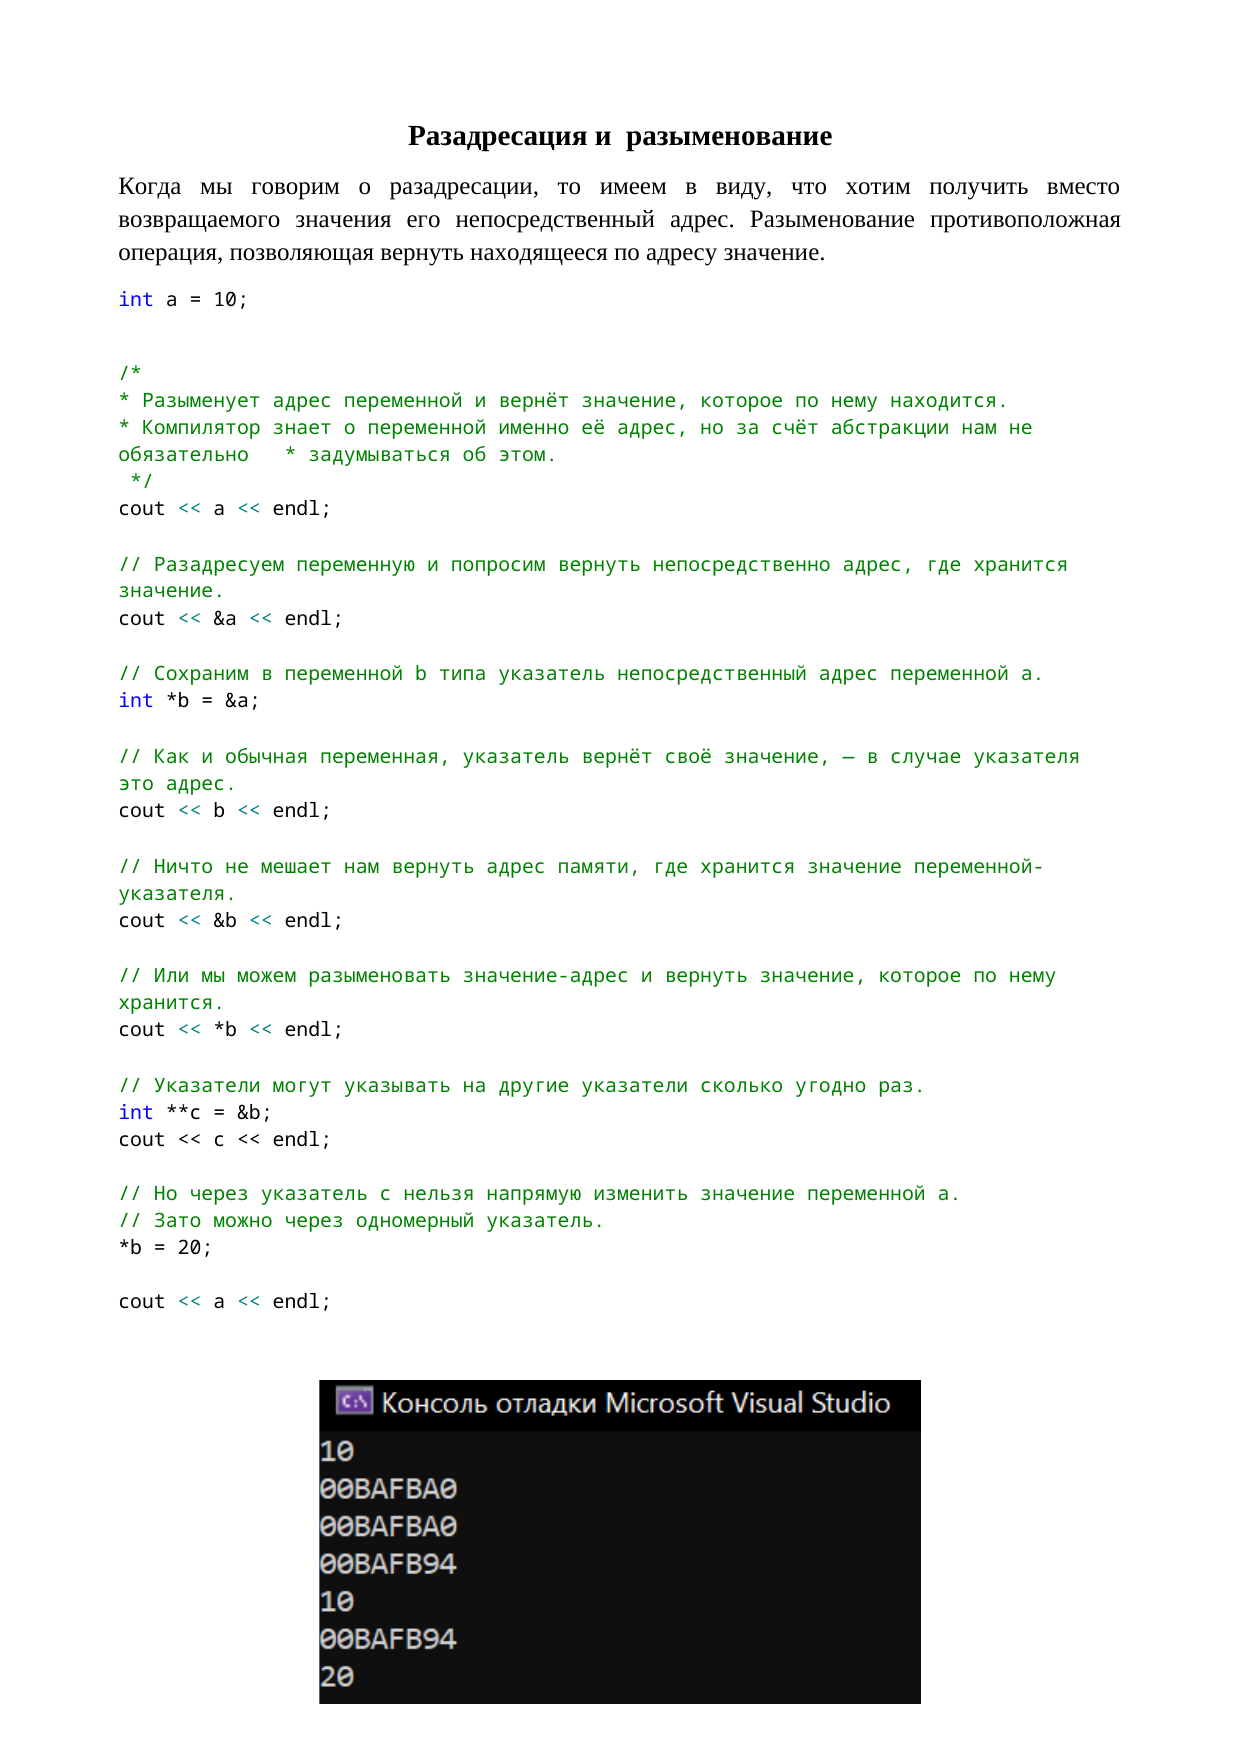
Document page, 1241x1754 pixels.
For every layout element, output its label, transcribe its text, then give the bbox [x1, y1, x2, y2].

text cout << *b << endl; [118, 1016, 1122, 1042]
text // Зато можно через одномерный указатель. [118, 1206, 1122, 1233]
text *b = 20; [118, 1233, 1122, 1260]
text * Разыменует адрес переменной и вернёт значение, которое по нему находится. [118, 386, 1122, 413]
text Когда мы говорим о разадресации, то имеем в виду, что хотим получить вместо возвращаемого значения его непосредственный адрес. Разыменование противоположная операция, позволяющая вернуть находящееся по адресу значение. [118, 171, 1122, 266]
text Разадресация и разыменование [118, 118, 1122, 152]
text int **c = &b; [118, 1098, 1122, 1125]
text cout << &a << endl; [118, 604, 1122, 631]
text // Разадресуем переменную и попросим вернуть непосредственно адрес, где хранится значение. [118, 550, 1122, 604]
picture [319, 1380, 921, 1704]
text // Как и обычная переменная, указатель вернёт своё значение, — в случае указателя это адрес. [118, 742, 1122, 796]
text // Ничто не мешает нам вернуть адрес памяти, где хранится значение переменной-указателя. [118, 852, 1122, 906]
text /* [118, 359, 1122, 386]
text * Компилятор знает о переменной именно её адрес, но за счёт абстракции нам не обязательно * задумываться об этом. [118, 413, 1122, 467]
text */ [118, 467, 1122, 494]
text // Или мы можем разыменовать значение-адрес и вернуть значение, которое по нему хранится. [118, 962, 1122, 1016]
text cout << a << endl; [118, 494, 1122, 521]
text // Сохраним в переменной b типа указатель непосредственный адрес переменной a. [118, 659, 1122, 686]
text cout << c << endl; [118, 1125, 1122, 1152]
text int a = 10; [118, 285, 1122, 312]
text cout << a << endl; [118, 1287, 1122, 1314]
text cout << b << endl; [118, 796, 1122, 823]
text // Но через указатель c нельзя напрямую изменить значение переменной a. [118, 1179, 1122, 1206]
text int *b = &a; [118, 686, 1122, 713]
text cout << &b << endl; [118, 906, 1122, 933]
text // Указатели могут указывать на другие указатели сколько угодно раз. [118, 1071, 1122, 1098]
